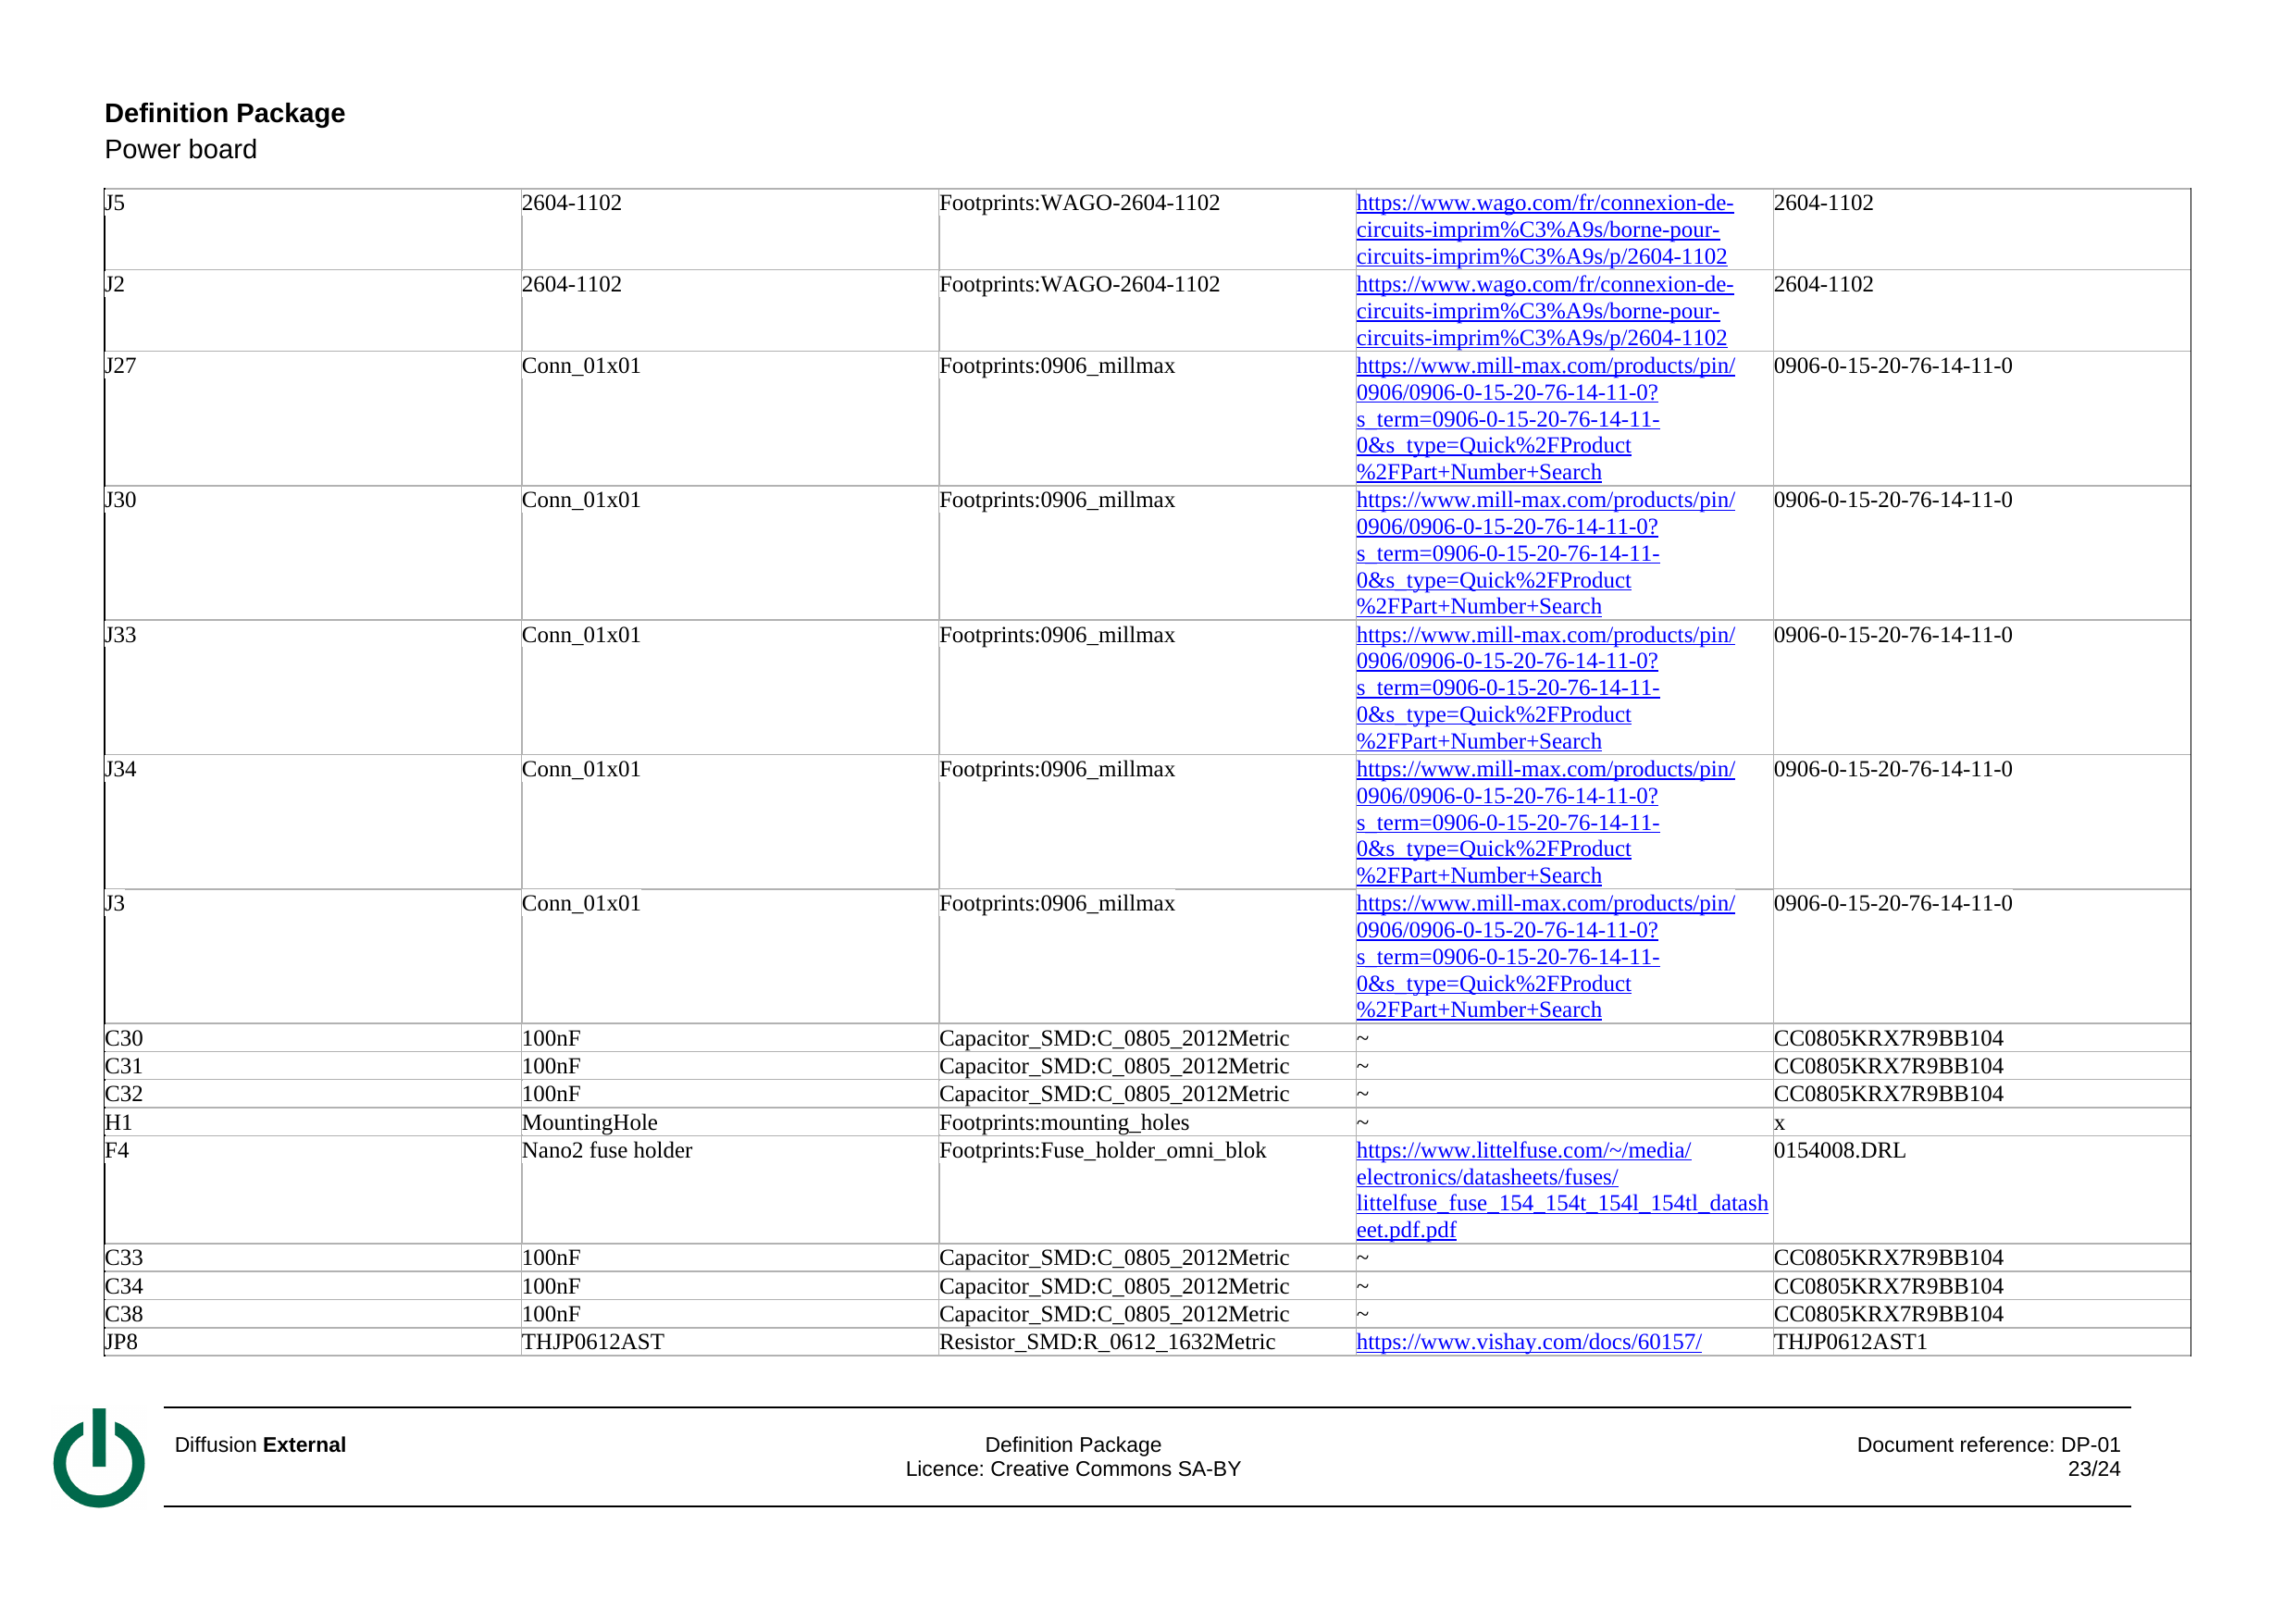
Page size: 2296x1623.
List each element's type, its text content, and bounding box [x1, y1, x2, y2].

table_cell C38 [143, 1300, 521, 1327]
table_cell Capacitor_SMD:C_0805_2012Metric [1290, 1272, 1356, 1299]
table_cell J5 [105, 190, 521, 269]
table_cell 100nF [581, 1245, 938, 1270]
table_cell Footprints:mounting_holes [1190, 1109, 1356, 1134]
table_cell 100nF [581, 1052, 938, 1079]
table_cell C34 [143, 1272, 521, 1299]
table_cell CC0805KRX7R9BB104 [2004, 1300, 2191, 1327]
table_cell https://www.vishay.com/docs/60157/thjp.pdf [1702, 1329, 1773, 1355]
table_cell Footprints:WAGO-2604-1102 [940, 190, 1356, 269]
table_cell Conn_01x01 [523, 621, 938, 753]
table_cell JP8 [138, 1329, 521, 1355]
table_cell https://www.mill-max.com/products/pin/0906/0906-0-15-20-76-14-11-0?s_term=0906-0-15-20-76-14-11-0&s_type=Quick%2FProduct%2FPart+Number+Search [1357, 621, 1773, 753]
table_cell x [1785, 1109, 2191, 1134]
table_cell https://www.mill-max.com/products/pin/0906/0906-0-15-20-76-14-11-0?s_term=0906-0-15-20-76-14-11-0&s_type=Quick%2FProduct%2FPart+Number+Search [1602, 487, 1773, 619]
table_cell 100nF [581, 1300, 938, 1327]
table_cell ~ [1369, 1245, 1773, 1270]
table_cell ~ [1357, 1080, 1773, 1107]
table_cell https://www.mill-max.com/products/pin/0906/0906-0-15-20-76-14-11-0?s_term=0906-0-15-20-76-14-11-0&s_type=Quick%2FProduct%2FPart+Number+Search [1602, 352, 1773, 485]
table_cell ~ [1369, 1024, 1773, 1051]
table_cell Footprints:0906_millmax [940, 487, 1356, 619]
table_cell https://www.littelfuse.com/~/media/electronics/datasheets/fuses/littelfuse_fuse_154_154t_154l_154tl_datasheet.pdf.pdf [1457, 1136, 1773, 1243]
table_cell J33 [105, 621, 521, 753]
table_cell 0154008.DRL [1774, 1136, 2191, 1243]
table_cell Footprints:WAGO-2604-1102 [940, 270, 1356, 351]
table_cell Footprints:Fuse_holder_omni_blok [940, 1136, 1356, 1243]
table_cell https://www.mill-max.com/products/pin/0906/0906-0-15-20-76-14-11-0?s_term=0906-0-15-20-76-14-11-0&s_type=Quick%2FProduct%2FPart+Number+Search [1602, 890, 1773, 1022]
table_cell CC0805KRX7R9BB104 [2004, 1272, 2191, 1299]
table_cell Conn_01x01 [523, 890, 938, 1022]
table_cell Footprints:0906_millmax [940, 890, 1356, 1022]
picture [51, 1405, 56, 1510]
table_cell 100nF [523, 1080, 938, 1107]
table_cell 2604-1102 [1774, 270, 2191, 351]
table_cell THJP0612AST1 [1928, 1329, 2191, 1355]
table_cell CC0805KRX7R9BB104 [2004, 1024, 2191, 1051]
table_cell J2 [105, 270, 521, 351]
table_cell C30 [143, 1024, 521, 1051]
table_cell 0906-0-15-20-76-14-11-0 [1774, 487, 2191, 619]
table_cell C32 [105, 1080, 521, 1107]
table_cell 0906-0-15-20-76-14-11-0 [1774, 890, 2191, 1022]
table_cell ~ [1369, 1272, 1773, 1299]
table_cell 2604-1102 [523, 270, 938, 351]
table_cell 0906-0-15-20-76-14-11-0 [1774, 352, 2191, 485]
table_cell Capacitor_SMD:C_0805_2012Metric [1290, 1024, 1356, 1051]
table_cell THJP0612AST [664, 1329, 938, 1355]
table_cell Capacitor_SMD:C_0805_2012Metric [940, 1080, 1356, 1107]
table_cell J34 [105, 755, 521, 888]
table_cell ~ [1369, 1052, 1773, 1079]
table_cell Footprints:0906_millmax [940, 352, 1356, 485]
table_cell https://www.wago.com/fr/connexion-de-circuits-imprim%C3%A9s/borne-pour-circuits-imprim%C3%A9s/p/2604-1102 [1357, 270, 1773, 351]
table_cell ~ [1369, 1109, 1773, 1134]
table_cell Footprints:0906_millmax [940, 755, 1356, 888]
table_cell CC0805KRX7R9BB104 [2004, 1052, 2191, 1079]
table_cell 2604-1102 [1774, 190, 2191, 269]
table_cell Conn_01x01 [523, 352, 938, 485]
table_cell ~ [1369, 1300, 1773, 1327]
table_cell Conn_01x01 [523, 487, 938, 619]
table_cell https://www.mill-max.com/products/pin/0906/0906-0-15-20-76-14-11-0?s_term=0906-0-15-20-76-14-11-0&s_type=Quick%2FProduct%2FPart+Number+Search [1357, 755, 1773, 888]
table_cell C33 [143, 1245, 521, 1270]
table_cell 100nF [581, 1024, 938, 1051]
table_cell J30 [105, 487, 521, 619]
table_cell H1 [132, 1109, 521, 1134]
table_cell 0906-0-15-20-76-14-11-0 [1774, 621, 2191, 753]
table_cell 100nF [581, 1272, 938, 1299]
table_cell Footprints:0906_millmax [940, 621, 1356, 753]
table_cell J3 [105, 890, 521, 1022]
table_cell Capacitor_SMD:C_0805_2012Metric [1290, 1052, 1356, 1079]
table_cell C31 [143, 1052, 521, 1079]
table_cell 2604-1102 [523, 190, 938, 269]
table_cell https://www.wago.com/fr/connexion-de-circuits-imprim%C3%A9s/borne-pour-circuits-imprim%C3%A9s/p/2604-1102 [1720, 190, 1773, 269]
table_cell Capacitor_SMD:C_0805_2012Metric [1290, 1300, 1356, 1327]
table_cell F4 [105, 1136, 521, 1243]
table_cell Conn_01x01 [523, 755, 938, 888]
table_cell CC0805KRX7R9BB104 [1774, 1080, 2191, 1107]
table_cell MountingHole [658, 1109, 938, 1134]
table_cell Nano2 fuse holder [523, 1136, 938, 1243]
table_cell 0906-0-15-20-76-14-11-0 [1774, 755, 2191, 888]
table_cell J27 [105, 352, 521, 485]
table_cell Resistor_SMD:R_0612_1632Metric [1275, 1329, 1356, 1355]
table_cell Capacitor_SMD:C_0805_2012Metric [1290, 1245, 1356, 1270]
table_cell CC0805KRX7R9BB104 [2004, 1245, 2191, 1270]
